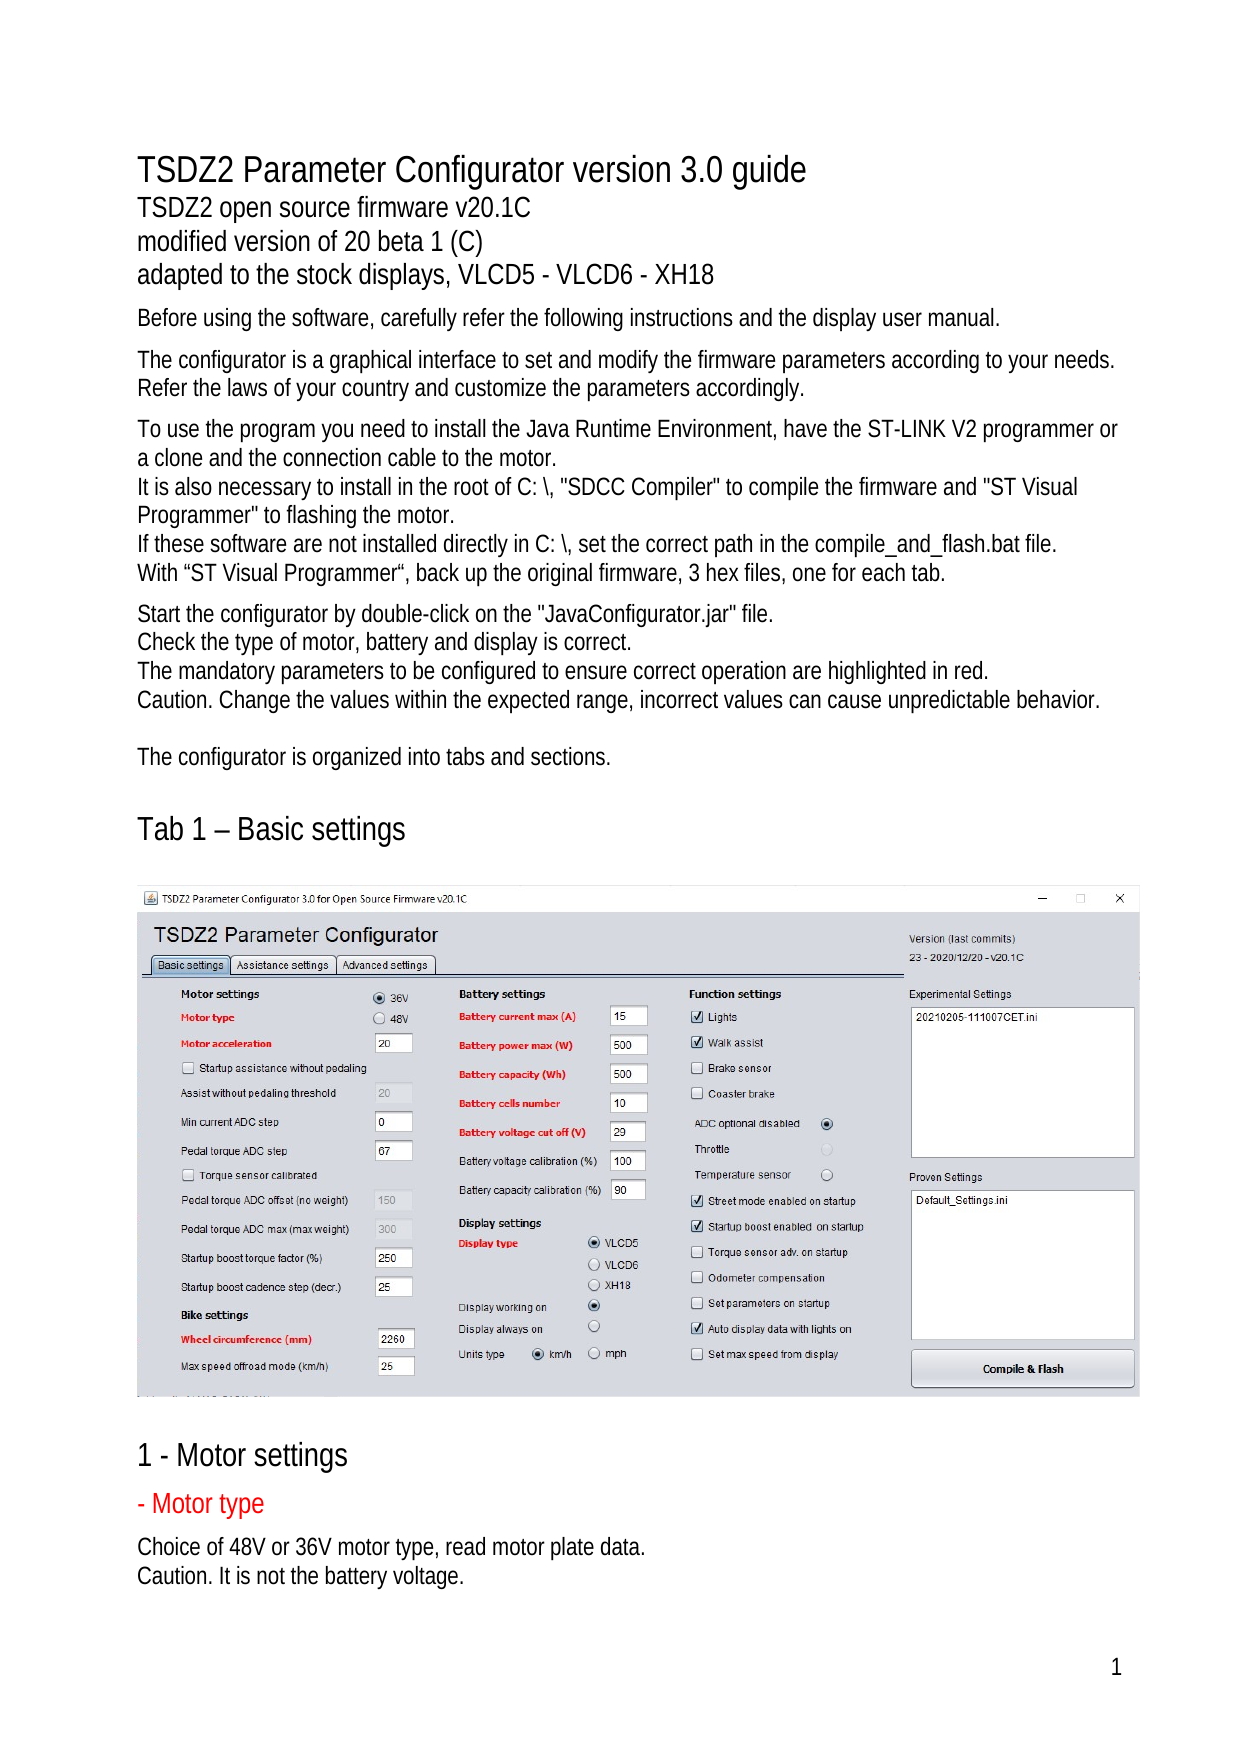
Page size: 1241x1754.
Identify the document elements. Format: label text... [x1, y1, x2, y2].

text - Motor type [137, 1486, 1122, 1519]
picture [137, 885, 1140, 1397]
text The configurator is organized into tabs and sections. [137, 742, 1122, 771]
text Tab 1 – Basic settings [137, 809, 1122, 847]
text adapted to the stock displays, VLCD5 - VLCD6 - XH18 [137, 257, 1122, 291]
text The mandatory parameters to be configured to ensure correct operation are highlighted in red. [137, 656, 1122, 685]
text Start the configurator by double-click on the "JavaConfigurator.jar" file. [137, 599, 1122, 627]
text Caution. It is not the battery voltage. [137, 1561, 1122, 1589]
text With “ST Visual Programmer“, back up the original firmware, 3 hex files, one for each tab. [137, 558, 1122, 586]
text Choice of 48V or 36V motor type, read motor plate data. [137, 1532, 1122, 1561]
text TSDZ2 open source firmware v20.1C [137, 191, 1122, 224]
text If these software are not installed directly in C: \, set the correct path in the compile_and_flash.bat file. [137, 529, 1122, 558]
subtitle TSDZ2 Parameter Configurator version 3.0 guide [137, 148, 1122, 191]
text modified version of 20 beta 1 (C) [137, 224, 1122, 257]
text Check the type of motor, battery and display is correct. [137, 627, 1122, 656]
text Caution. Change the values within the expected range, incorrect values can cause unpredictable behavior. [137, 685, 1122, 713]
text 1 - Motor settings [137, 1435, 1122, 1473]
text Before using the software, carefully refer the following instructions and the display user manual. [137, 303, 1122, 332]
text It is also necessary to install in the root of C: \, "SDCC Compiler" to compile the firmware and "ST Visual Programmer" to flashing the motor. [137, 472, 1122, 529]
text To use the program you need to install the Java Runtime Environment, have the ST-LINK V2 programmer or a clone and the connection cable to the motor. [137, 414, 1122, 472]
text The configurator is a graphical interface to set and modify the firmware parameters according to your needs. Refer the laws of your country and customize the parameters accordingly. [137, 344, 1122, 402]
